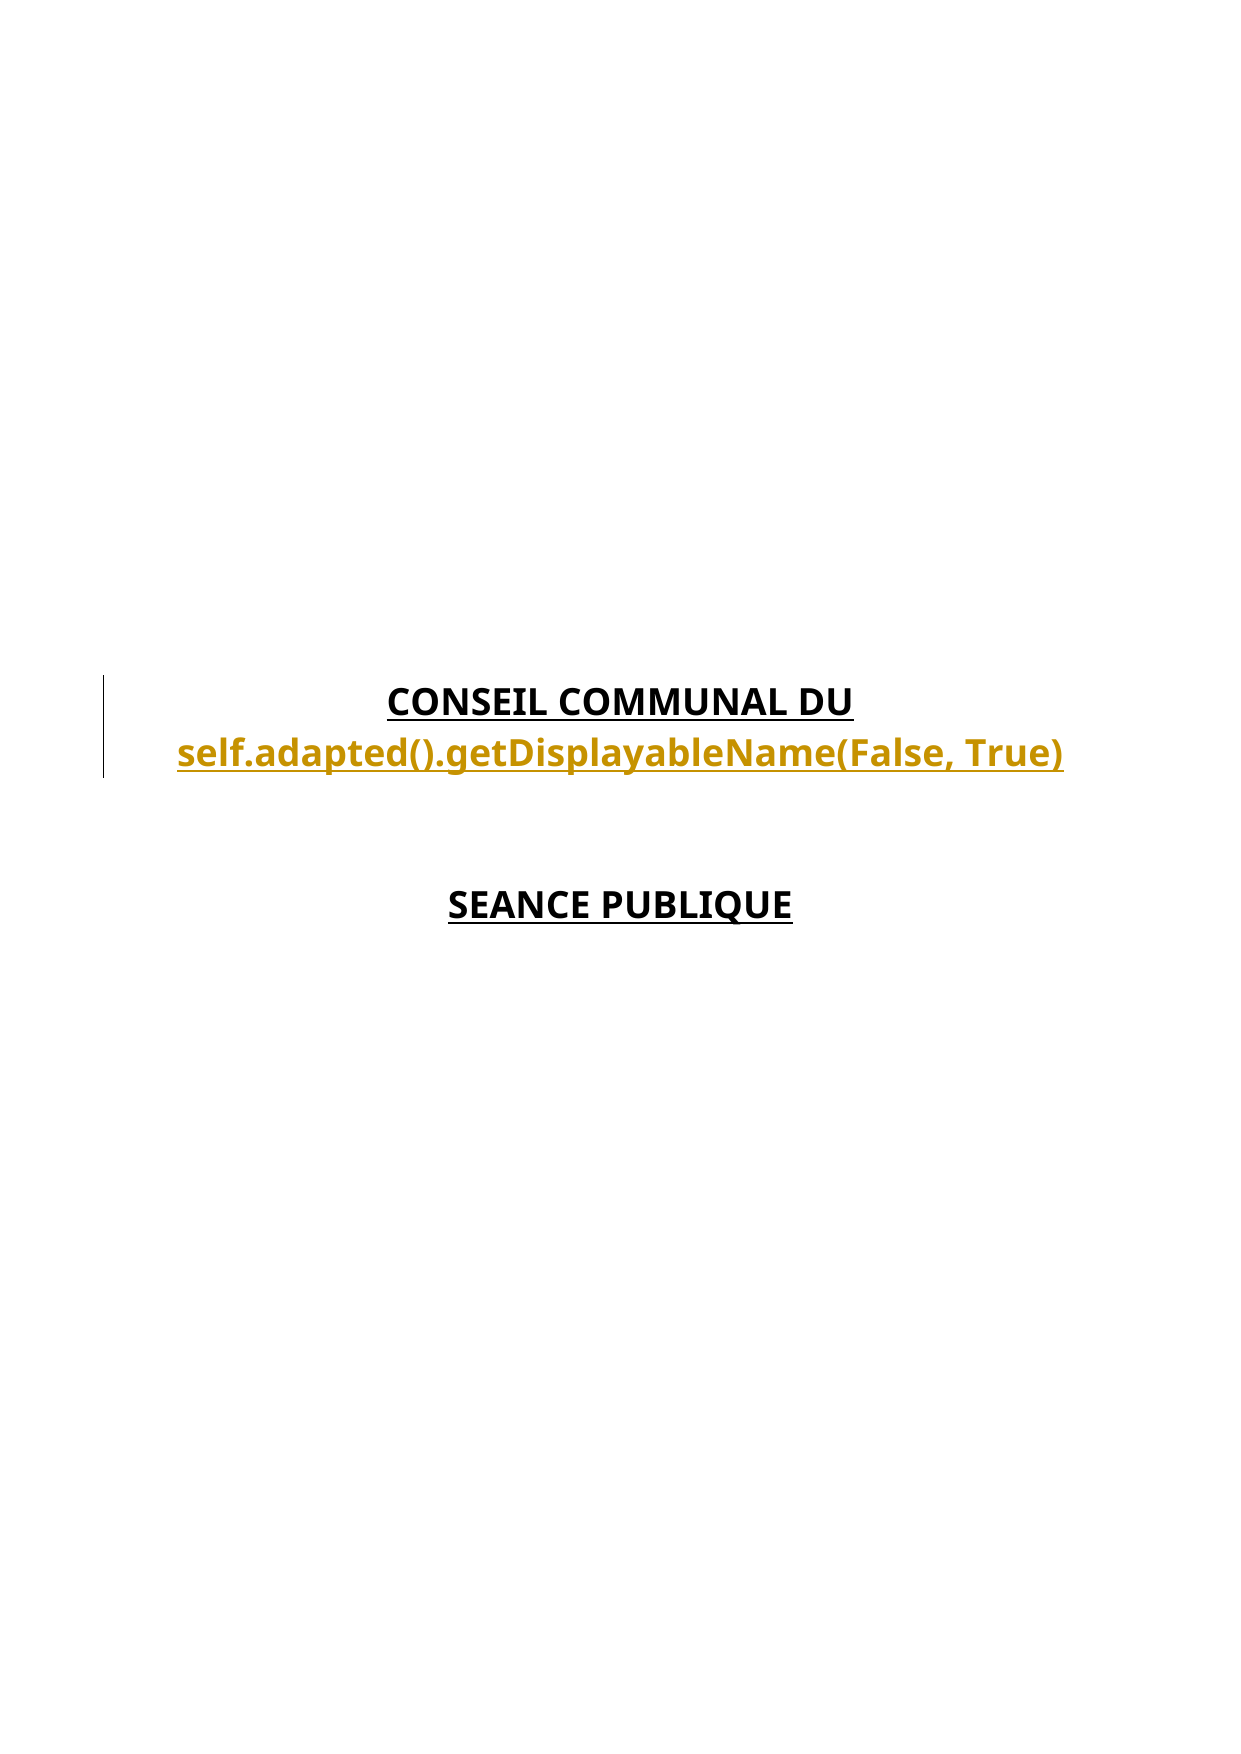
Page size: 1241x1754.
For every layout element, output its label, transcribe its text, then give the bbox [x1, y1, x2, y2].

subtitle SEANCE PUBLIQUE [118, 878, 1122, 929]
subtitle CONSEIL COMMUNAL DU self.adapted().getDisplayableName(False, True) [118, 675, 1122, 777]
